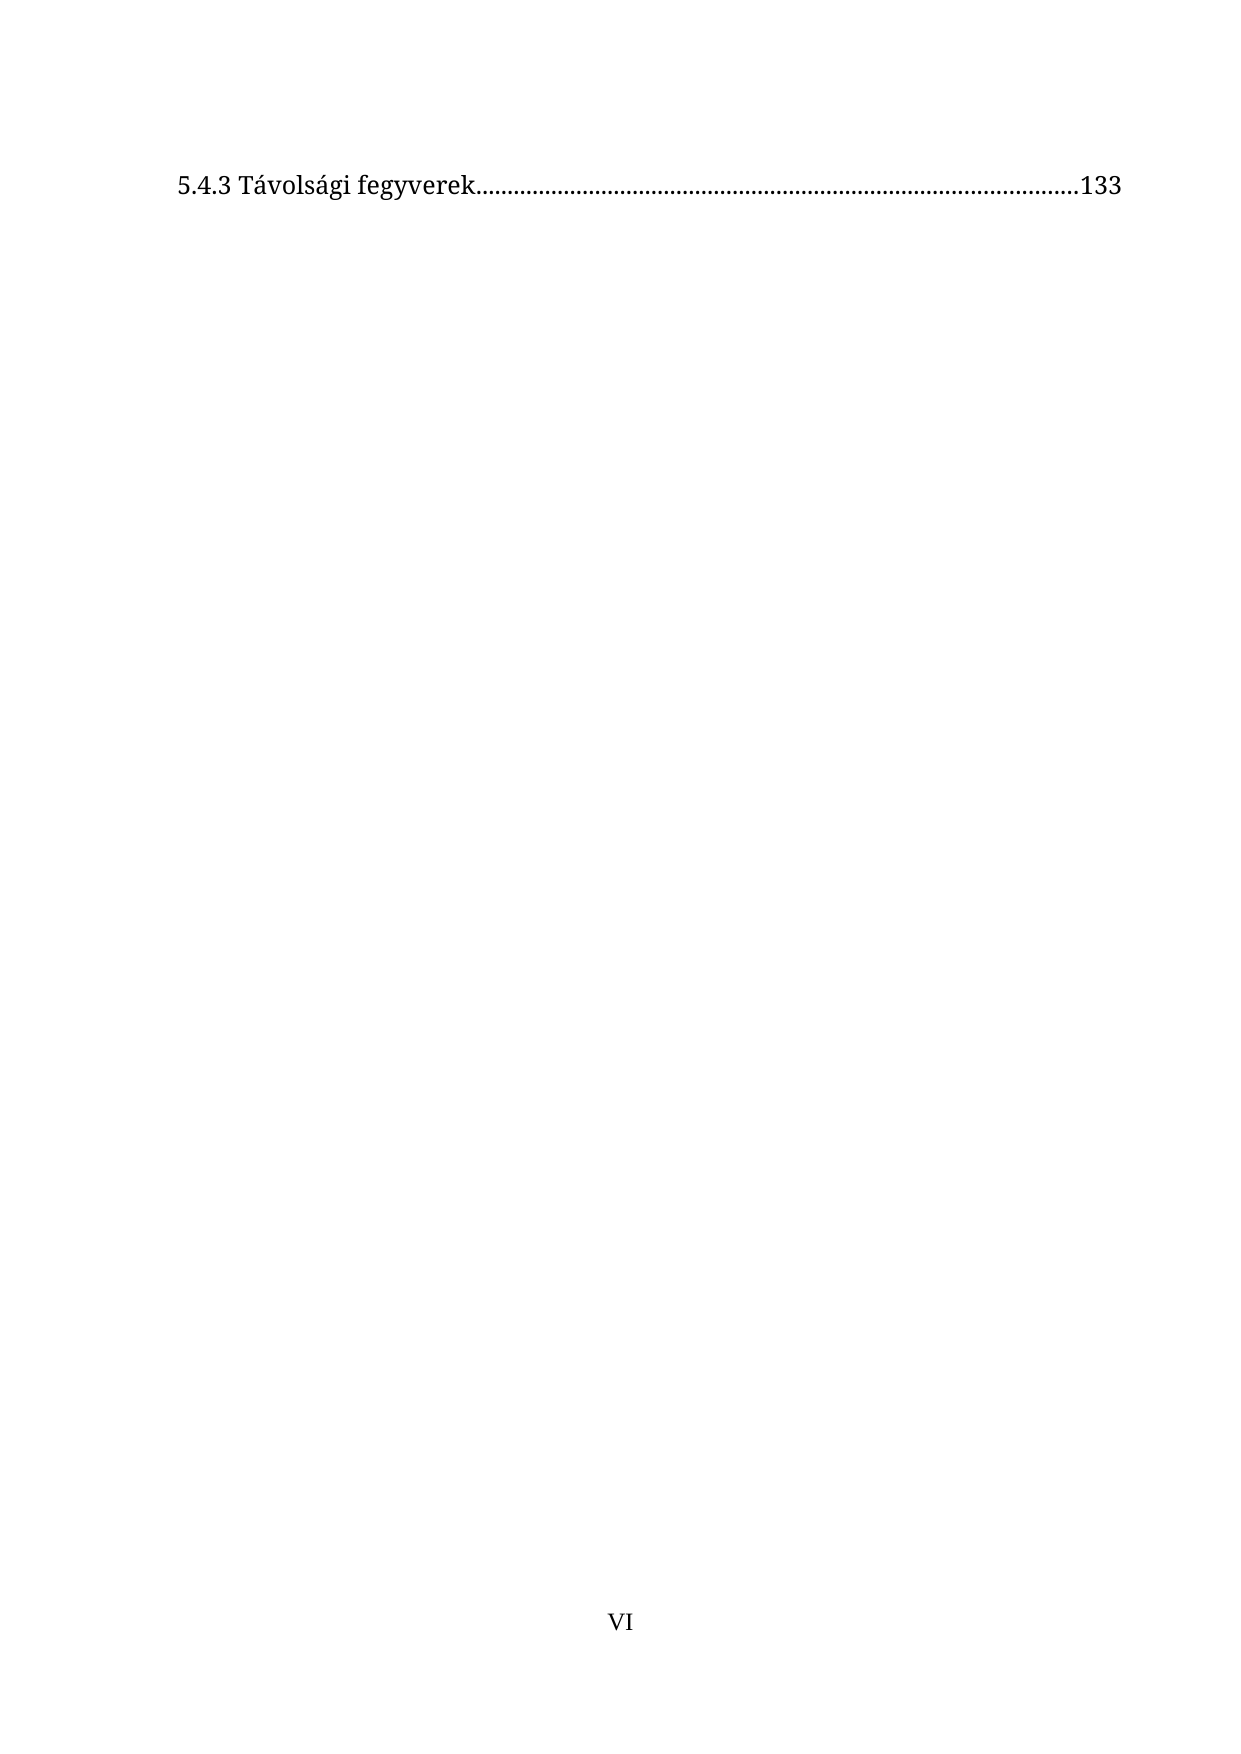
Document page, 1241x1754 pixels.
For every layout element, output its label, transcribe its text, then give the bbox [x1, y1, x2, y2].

text 5.4.3 Távolsági fegyverek 133 [177, 167, 1122, 201]
